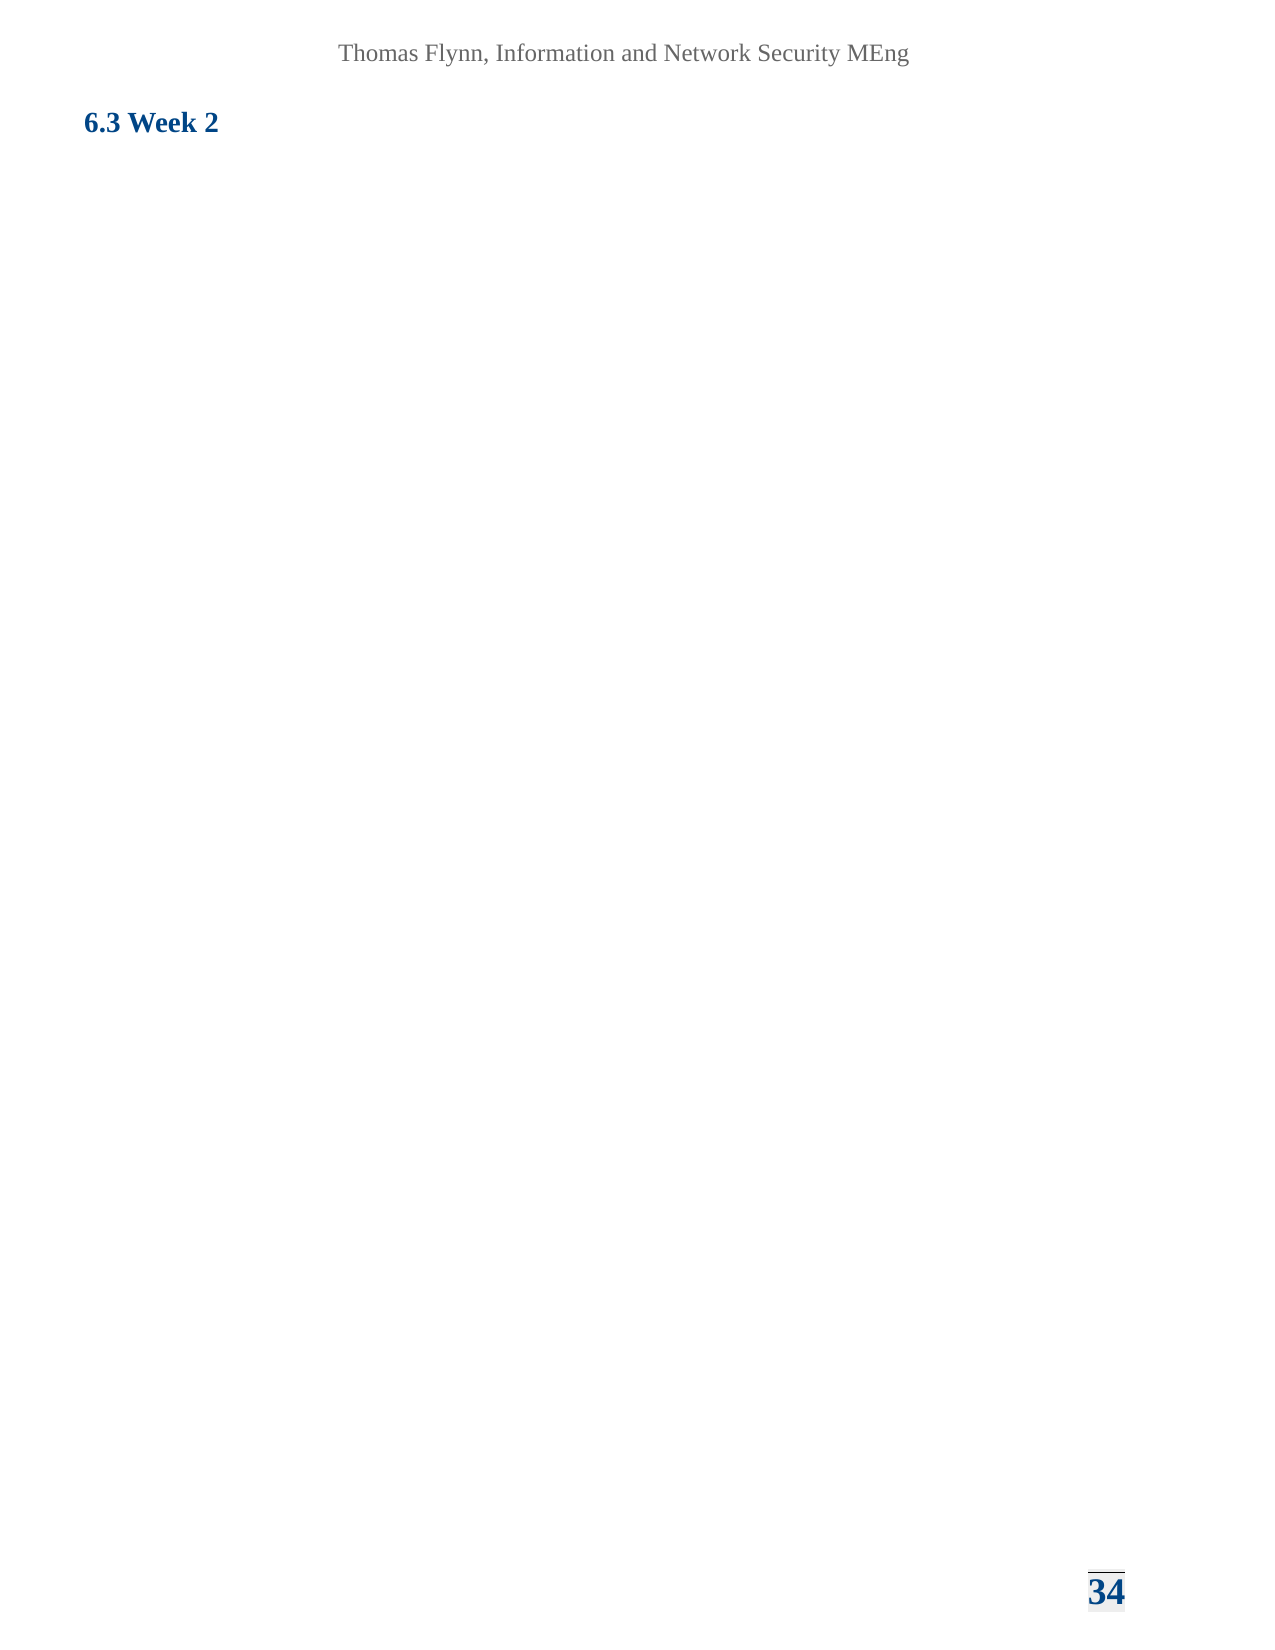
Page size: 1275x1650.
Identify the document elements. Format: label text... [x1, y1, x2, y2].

subtitle 6.3 Week 2 [81, 105, 1125, 138]
